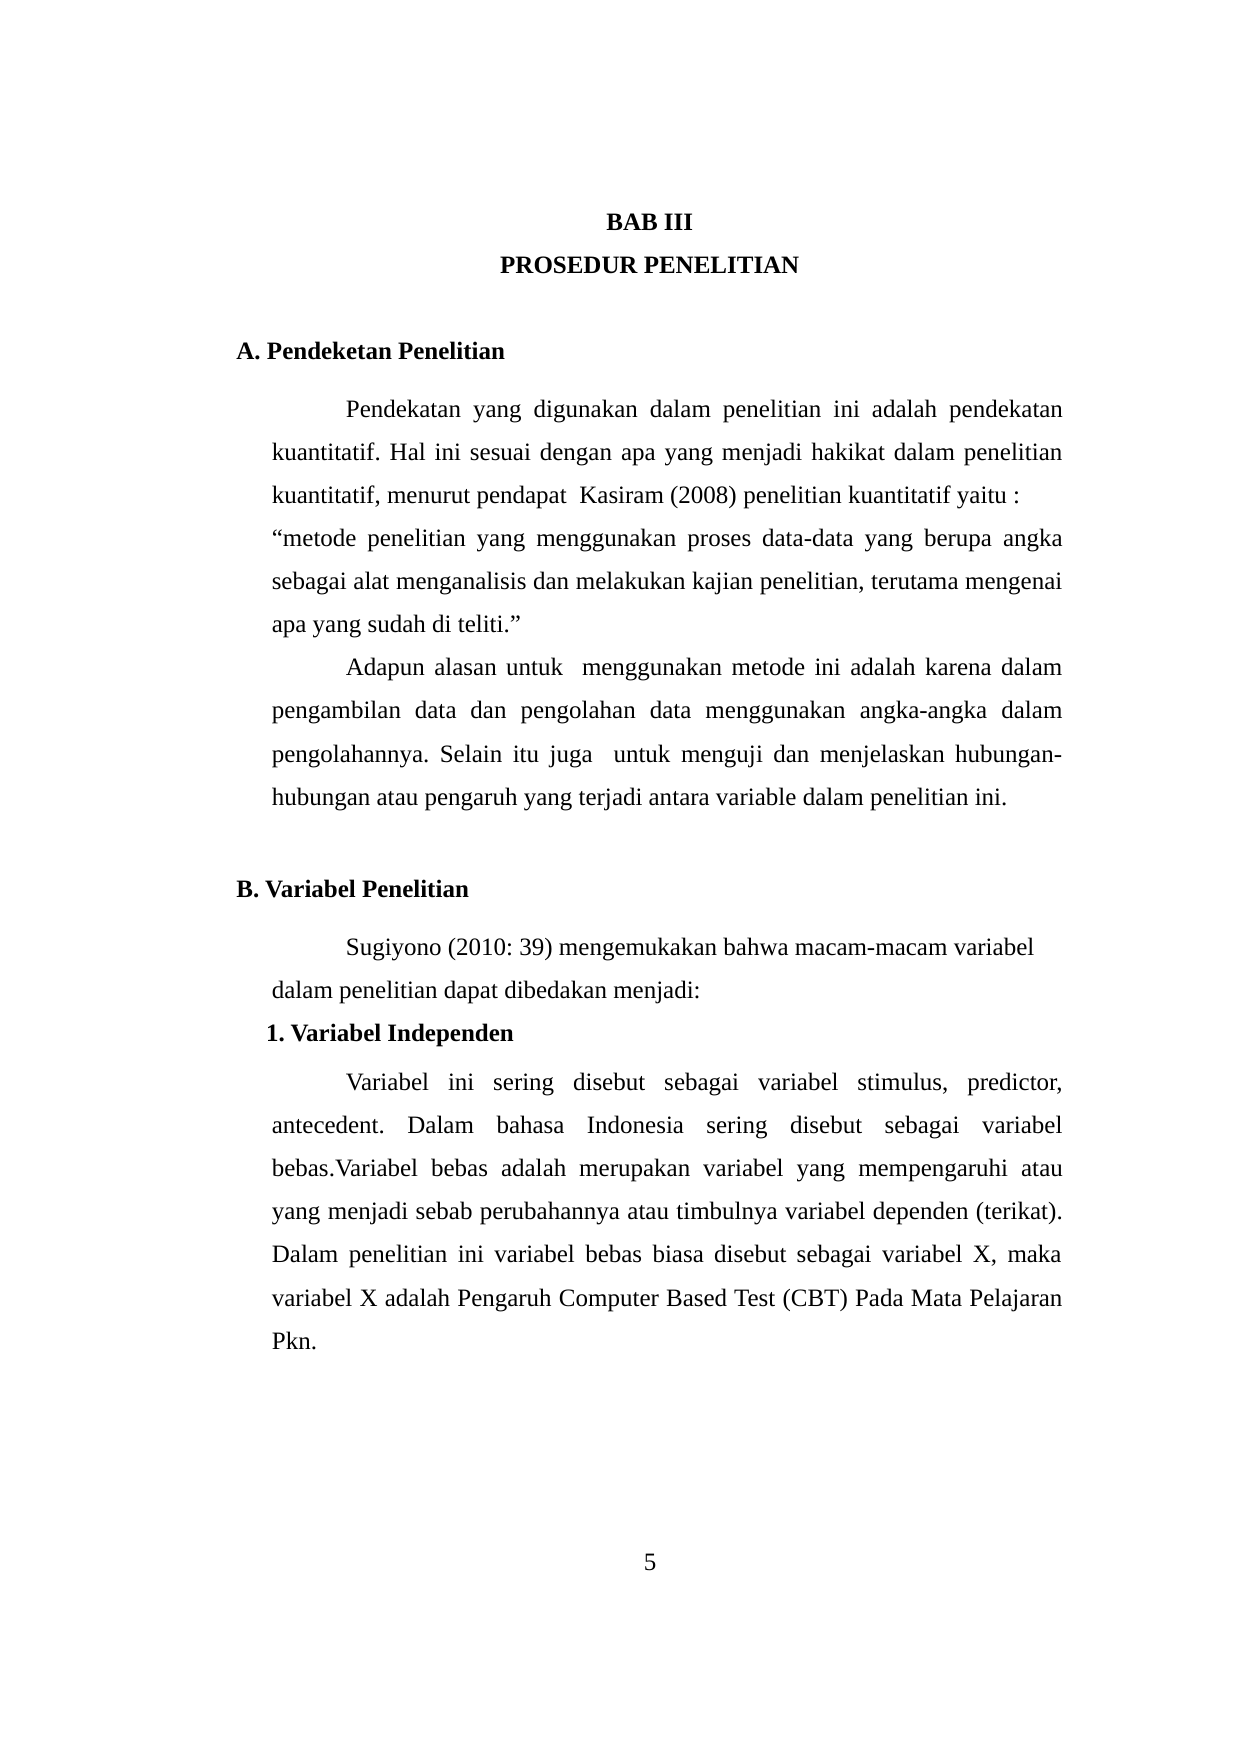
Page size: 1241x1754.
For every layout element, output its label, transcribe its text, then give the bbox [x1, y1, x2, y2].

text 1. Variabel Independen [266, 1018, 1063, 1047]
text “metode penelitian yang menggunakan proses data-data yang berupa angka sebagai alat menganalisis dan melakukan kajian penelitian, terutama mengenai apa yang sudah di teliti.” [272, 523, 1063, 638]
text Pendekatan yang digunakan dalam penelitian ini adalah pendekatan kuantitatif. Hal ini sesuai dengan apa yang menjadi hakikat dalam penelitian kuantitatif, menurut pendapat Kasiram (2008) penelitian kuantitatif yaitu : [272, 394, 1063, 509]
text PROSEDUR PENELITIAN [236, 250, 1063, 278]
text dalam penelitian dapat dibedakan menjadi: [272, 975, 1063, 1004]
text Variabel ini sering disebut sebagai variabel stimulus, predictor, antecedent. Dalam bahasa Indonesia sering disebut sebagai variabel bebas.Variabel bebas adalah merupakan variabel yang mempengaruhi atau yang menjadi sebab perubahannya atau timbulnya variabel dependen (terikat). Dalam penelitian ini variabel bebas biasa disebut sebagai variabel X, maka variabel X adalah Pengaruh Computer Based Test (CBT) Pada Mata Pelajaran Pkn. [272, 1067, 1063, 1354]
text B. Variabel Penelitian [236, 874, 1063, 903]
text A. Pendeketan Penelitian [236, 336, 1063, 365]
text BAB III [236, 207, 1063, 235]
text Sugiyono (2010: 39) mengemukakan bahwa macam-macam variabel [272, 932, 1063, 961]
text Adapun alasan untuk menggunakan metode ini adalah karena dalam pengambilan data dan pengolahan data menggunakan angka-angka dalam pengolahannya. Selain itu juga untuk menguji dan menjelaskan hubungan-hubungan atau pengaruh yang terjadi antara variable dalam penelitian ini. [272, 652, 1063, 811]
